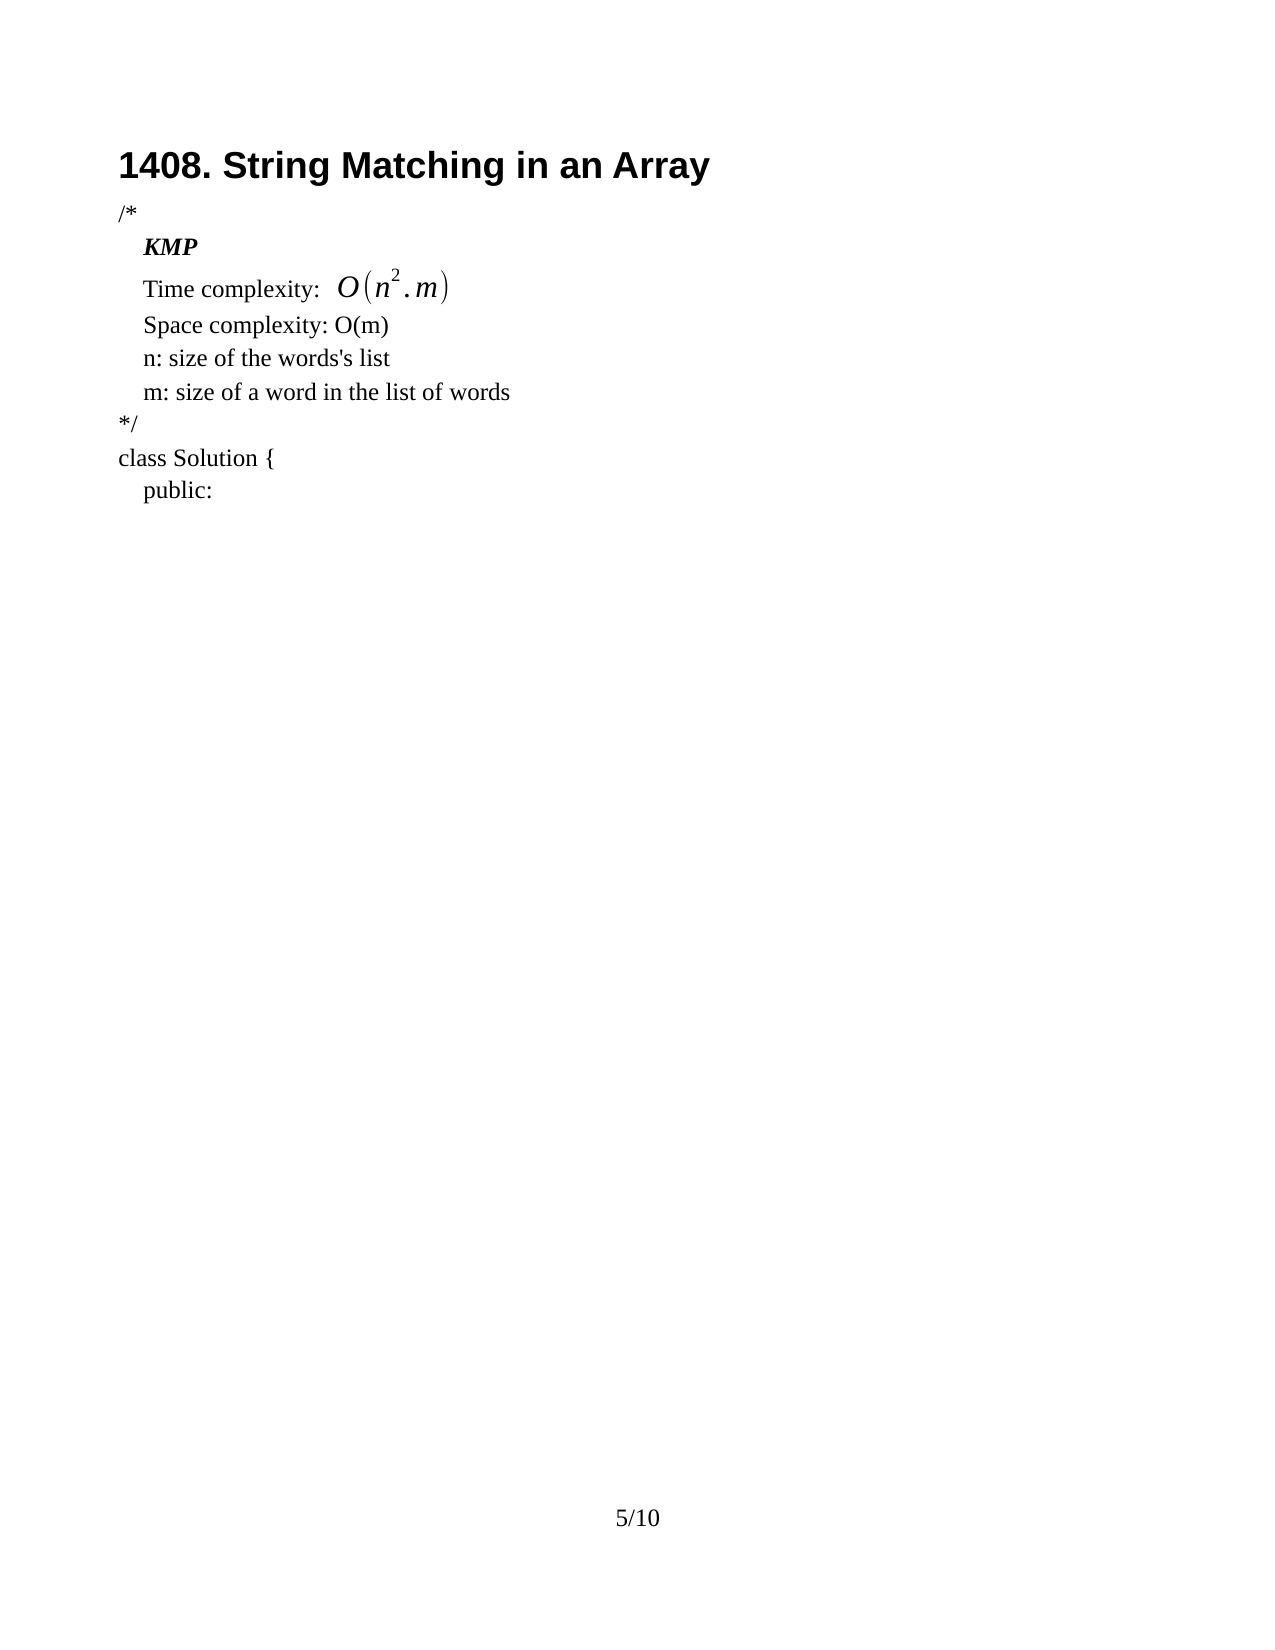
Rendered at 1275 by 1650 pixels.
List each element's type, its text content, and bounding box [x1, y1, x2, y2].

text KMP [118, 232, 1157, 261]
text /* [118, 199, 1157, 227]
text Time complexity: [118, 265, 1157, 306]
text class Solution { [118, 443, 1157, 471]
text public: [118, 476, 1157, 504]
text n: size of the words's list [118, 343, 1157, 372]
text m: size of a word in the list of words [118, 377, 1157, 405]
text */ [118, 409, 1157, 438]
subtitle 1408. String Matching in an Array [118, 143, 1157, 186]
text Space complexity: O(m) [118, 311, 1157, 339]
